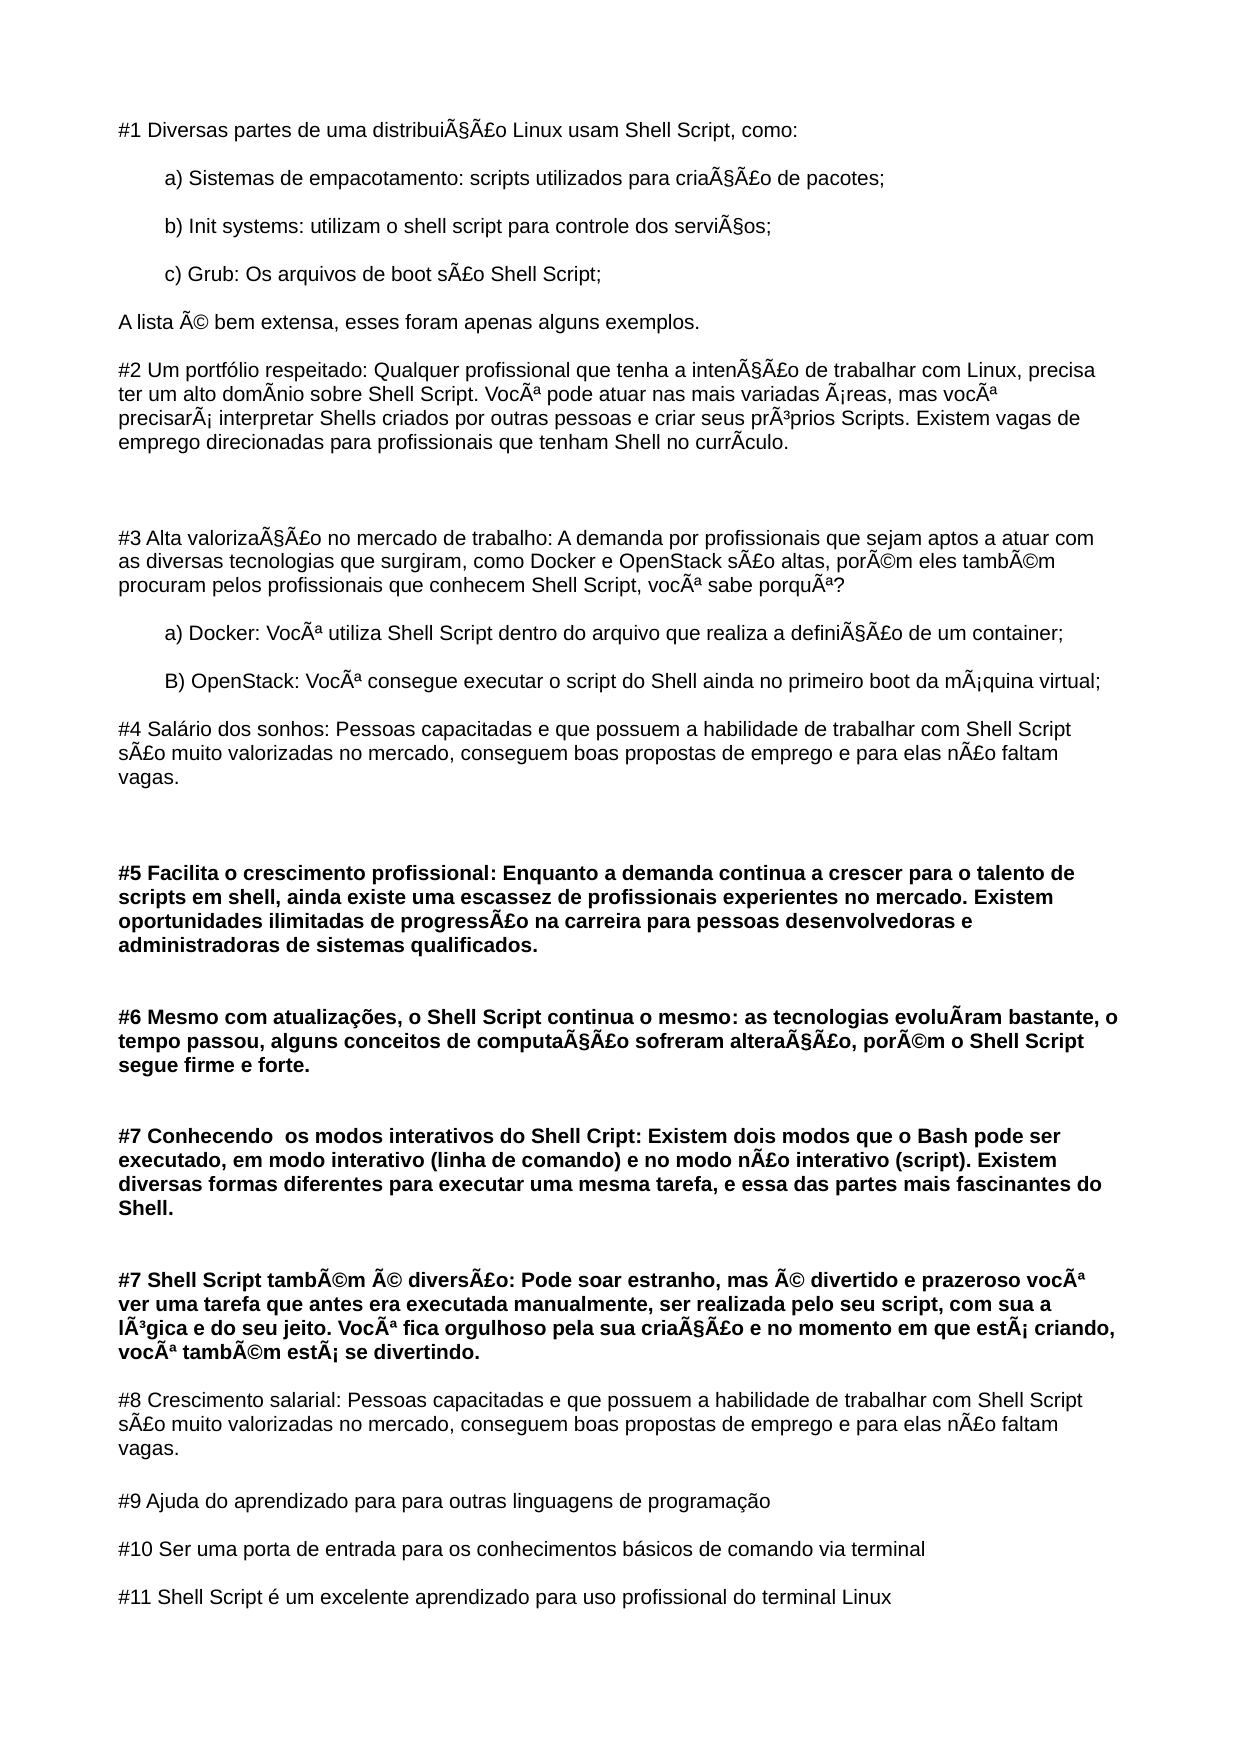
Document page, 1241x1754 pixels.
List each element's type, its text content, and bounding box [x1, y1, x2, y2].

text #8 Crescimento salarial: Pessoas capacitadas e que possuem a habilidade de trabalhar com Shell Script sÃ£o muito valorizadas no mercado, conseguem boas propostas de emprego e para elas nÃ£o faltam vagas. [118, 1388, 1122, 1460]
text #4 Salário dos sonhos: Pessoas capacitadas e que possuem a habilidade de trabalhar com Shell Script sÃ£o muito valorizadas no mercado, conseguem boas propostas de emprego e para elas nÃ£o faltam vagas. [118, 717, 1122, 789]
text B) OpenStack: VocÃª consegue executar o script do Shell ainda no primeiro boot da mÃ¡quina virtual; [118, 669, 1122, 693]
text #9 Ajuda do aprendizado para para outras linguagens de programação [118, 1489, 1122, 1513]
text b) Init systems: utilizam o shell script para controle dos serviÃ§os; [118, 214, 1122, 238]
text #5 Facilita o crescimento profissional: Enquanto a demanda continua a crescer para o talento de scripts em shell, ainda existe uma escassez de profissionais experientes no mercado. Existem oportunidades ilimitadas de progressÃ£o na carreira para pessoas desenvolvedoras e administradoras de sistemas qualificados. [118, 861, 1122, 957]
text #7 Shell Script tambÃ©m Ã© diversÃ£o: Pode soar estranho, mas Ã© divertido e prazeroso vocÃª ver uma tarefa que antes era executada manualmente, ser realizada pelo seu script, com sua a lÃ³gica e do seu jeito. VocÃª fica orgulhoso pela sua criaÃ§Ã£o e no momento em que estÃ¡ criando, vocÃª tambÃ©m estÃ¡ se divertindo. [118, 1268, 1122, 1364]
text a) Docker: VocÃª utiliza Shell Script dentro do arquivo que realiza a definiÃ§Ã£o de um container; [118, 621, 1122, 645]
text A lista Ã© bem extensa, esses foram apenas alguns exemplos. [118, 310, 1122, 334]
text #6 Mesmo com atualizações, o Shell Script continua o mesmo: as tecnologias evoluÃ­ram bastante, o tempo passou, alguns conceitos de computaÃ§Ã£o sofreram alteraÃ§Ã£o, porÃ©m o Shell Script segue firme e forte. [118, 1004, 1122, 1076]
text c) Grub: Os arquivos de boot sÃ£o Shell Script; [118, 262, 1122, 286]
text a) Sistemas de empacotamento: scripts utilizados para criaÃ§Ã£o de pacotes; [118, 166, 1122, 190]
text #1 Diversas partes de uma distribuiÃ§Ã£o Linux usam Shell Script, como: [118, 118, 1122, 142]
text #10 Ser uma porta de entrada para os conhecimentos básicos de comando via terminal [118, 1537, 1122, 1561]
text #2 Um portfólio respeitado: Qualquer profissional que tenha a intenÃ§Ã£o de trabalhar com Linux, precisa ter um alto domÃnio sobre Shell Script. VocÃª pode atuar nas mais variadas Ã¡reas, mas vocÃª precisarÃ¡ interpretar Shells criados por outras pessoas e criar seus prÃ³prios Scripts. Existem vagas de emprego direcionadas para profissionais que tenham Shell no currÃculo. [118, 358, 1122, 453]
text #7 Conhecendo os modos interativos do Shell Cript: Existem dois modos que o Bash pode ser executado, em modo interativo (linha de comando) e no modo nÃ£o interativo (script). Existem diversas formas diferentes para executar uma mesma tarefa, e essa das partes mais fascinantes do Shell. [118, 1124, 1122, 1220]
text #11 Shell Script é um excelente aprendizado para uso profissional do terminal Linux [118, 1585, 1122, 1609]
text #3 Alta valorizaÃ§Ã£o no mercado de trabalho: A demanda por profissionais que sejam aptos a atuar com as diversas tecnologias que surgiram, como Docker e OpenStack sÃ£o altas, porÃ©m eles tambÃ©m procuram pelos profissionais que conhecem Shell Script, vocÃª sabe porquÃª? [118, 525, 1122, 597]
